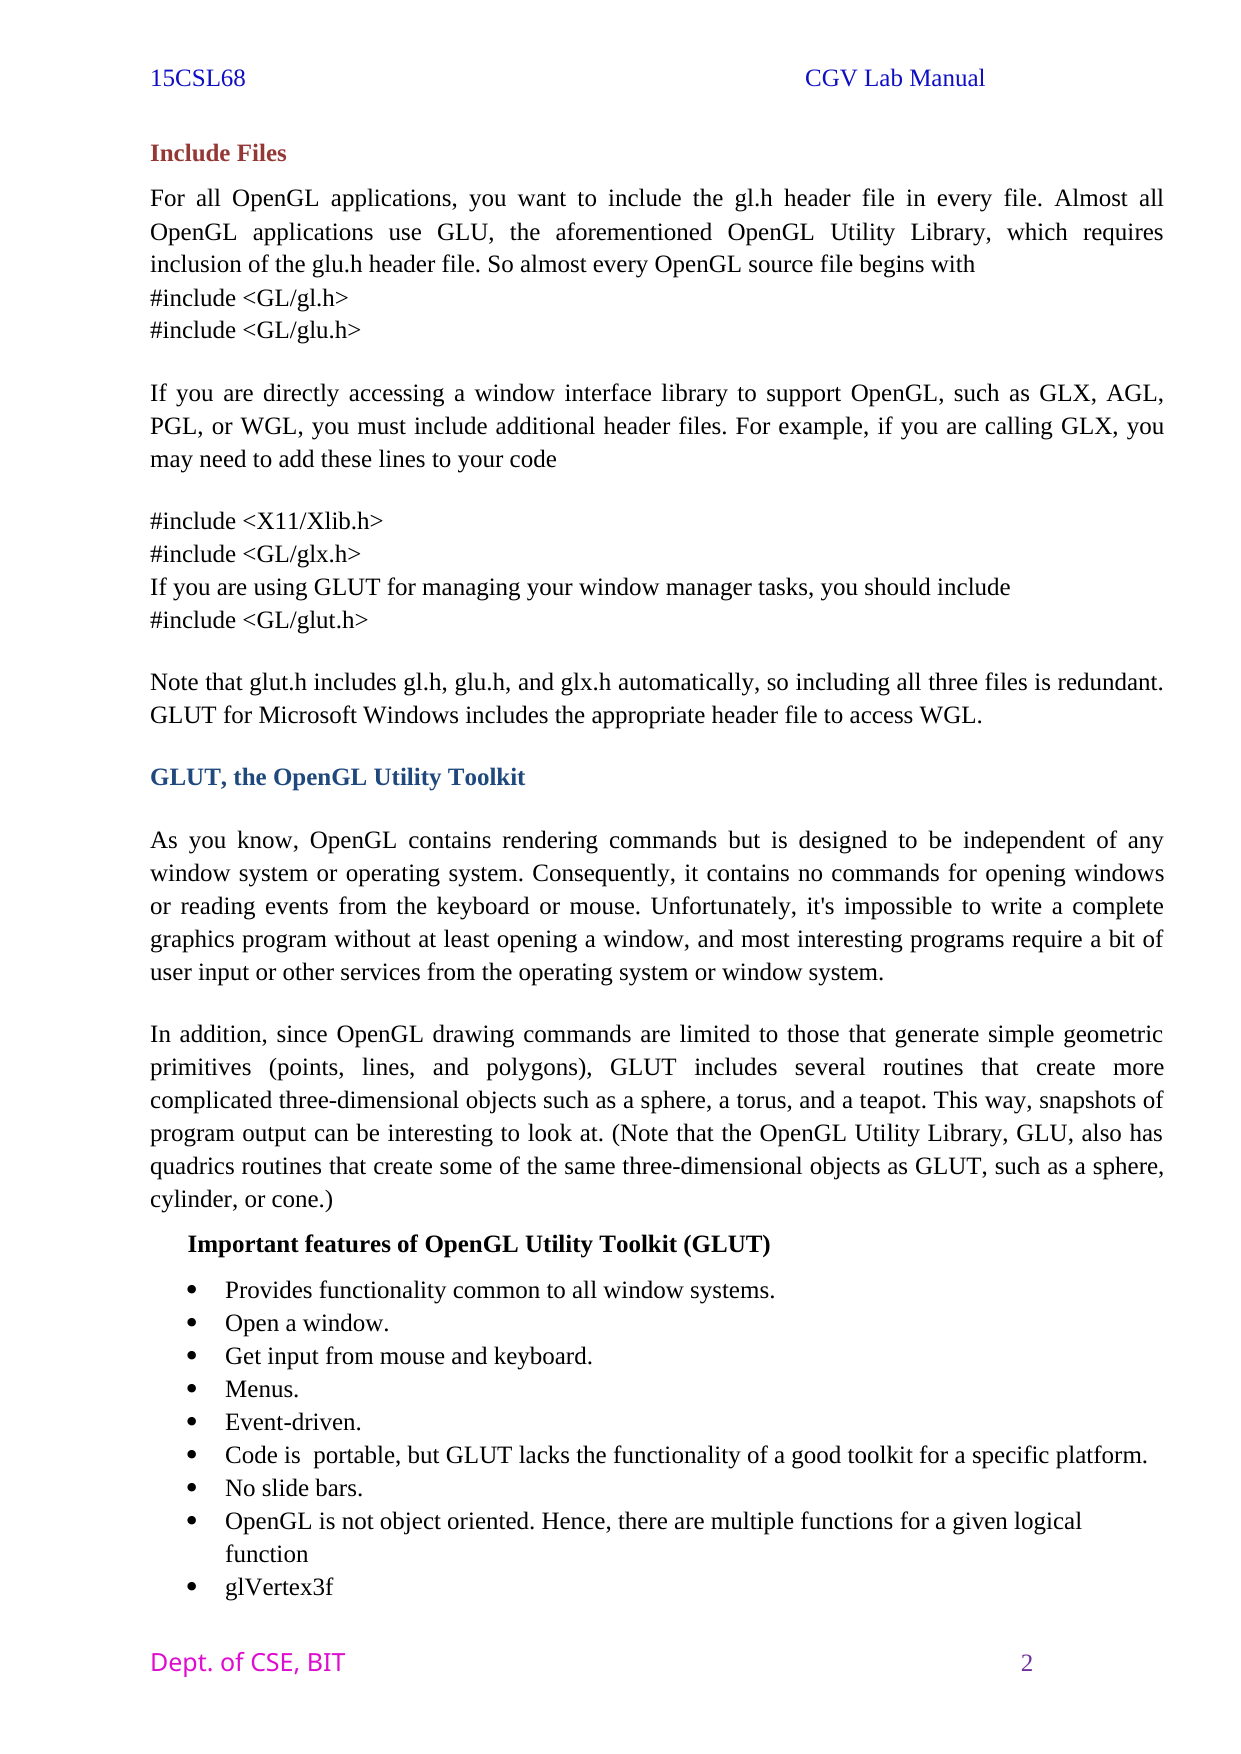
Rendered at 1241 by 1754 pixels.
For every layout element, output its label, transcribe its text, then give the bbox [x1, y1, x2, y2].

list Code is portable, but GLUT lacks the functionality of a good toolkit for a specific platform. [187, 1440, 1165, 1469]
text If you are using GLUT for managing your window manager tasks, you should include [150, 572, 1165, 601]
text #include <X11/Xlib.h> [150, 506, 1165, 535]
list OpenGL is not object oriented. Hence, there are multiple functions for a given logical function [187, 1506, 1165, 1568]
list Open a window. [187, 1308, 1165, 1337]
text As you know, OpenGL contains rendering commands but is designed to be independent of any window system or operating system. Consequently, it contains no commands for opening windows or reading events from the keyboard or mouse. Unfortunately, it's impossible to write a complete graphics program without at least opening a window, and most interesting programs require a bit of user input or other services from the operating system or window system. [150, 825, 1165, 986]
text GLUT, the OpenGL Utility Toolkit [150, 762, 1165, 791]
text Note that glut.h includes gl.h, glu.h, and glx.h automatically, so including all three files is redundant. GLUT for Microsoft Windows includes the appropriate header file to access WGL. [150, 667, 1165, 729]
list Menus. [187, 1374, 1165, 1403]
text In addition, since OpenGL drawing commands are limited to those that generate simple geometric primitives (points, lines, and polygons), GLUT includes several routines that create more complicated three-dimensional objects such as a sphere, a torus, and a teapot. This way, snapshots of program output can be interesting to look at. (Note that the OpenGL Utility Library, GLU, also has quadrics routines that create some of the same three-dimensional objects as GLUT, such as a sphere, cylinder, or cone.) [150, 1019, 1165, 1213]
text Include Files [150, 138, 1165, 167]
list No slide bars. [187, 1473, 1165, 1502]
text Important features of OpenGL Utility Toolkit (GLUT) [187, 1229, 1165, 1258]
text For all OpenGL applications, you want to include the gl.h header file in every file. Almost all OpenGL applications use GLU, the aforementioned OpenGL Utility Library, which requires inclusion of the glu.h header file. So almost every OpenGL source file begins with [150, 183, 1165, 278]
list Event-driven. [187, 1407, 1165, 1436]
list glVertex3f [187, 1572, 1165, 1601]
text #include <GL/glu.h> [150, 316, 1165, 344]
list Provides functionality common to all window systems. [187, 1275, 1165, 1304]
list Get input from mouse and keyboard. [187, 1341, 1165, 1370]
text #include <GL/glx.h> [150, 539, 1165, 568]
text If you are directly accessing a window interface library to support OpenGL, such as GLX, AGL, PGL, or WGL, you must include additional header files. For example, if you are calling GLX, you may need to add these lines to your code [150, 378, 1165, 473]
text #include <GL/gl.h> [150, 283, 1165, 311]
text #include <GL/glut.h> [150, 605, 1165, 634]
